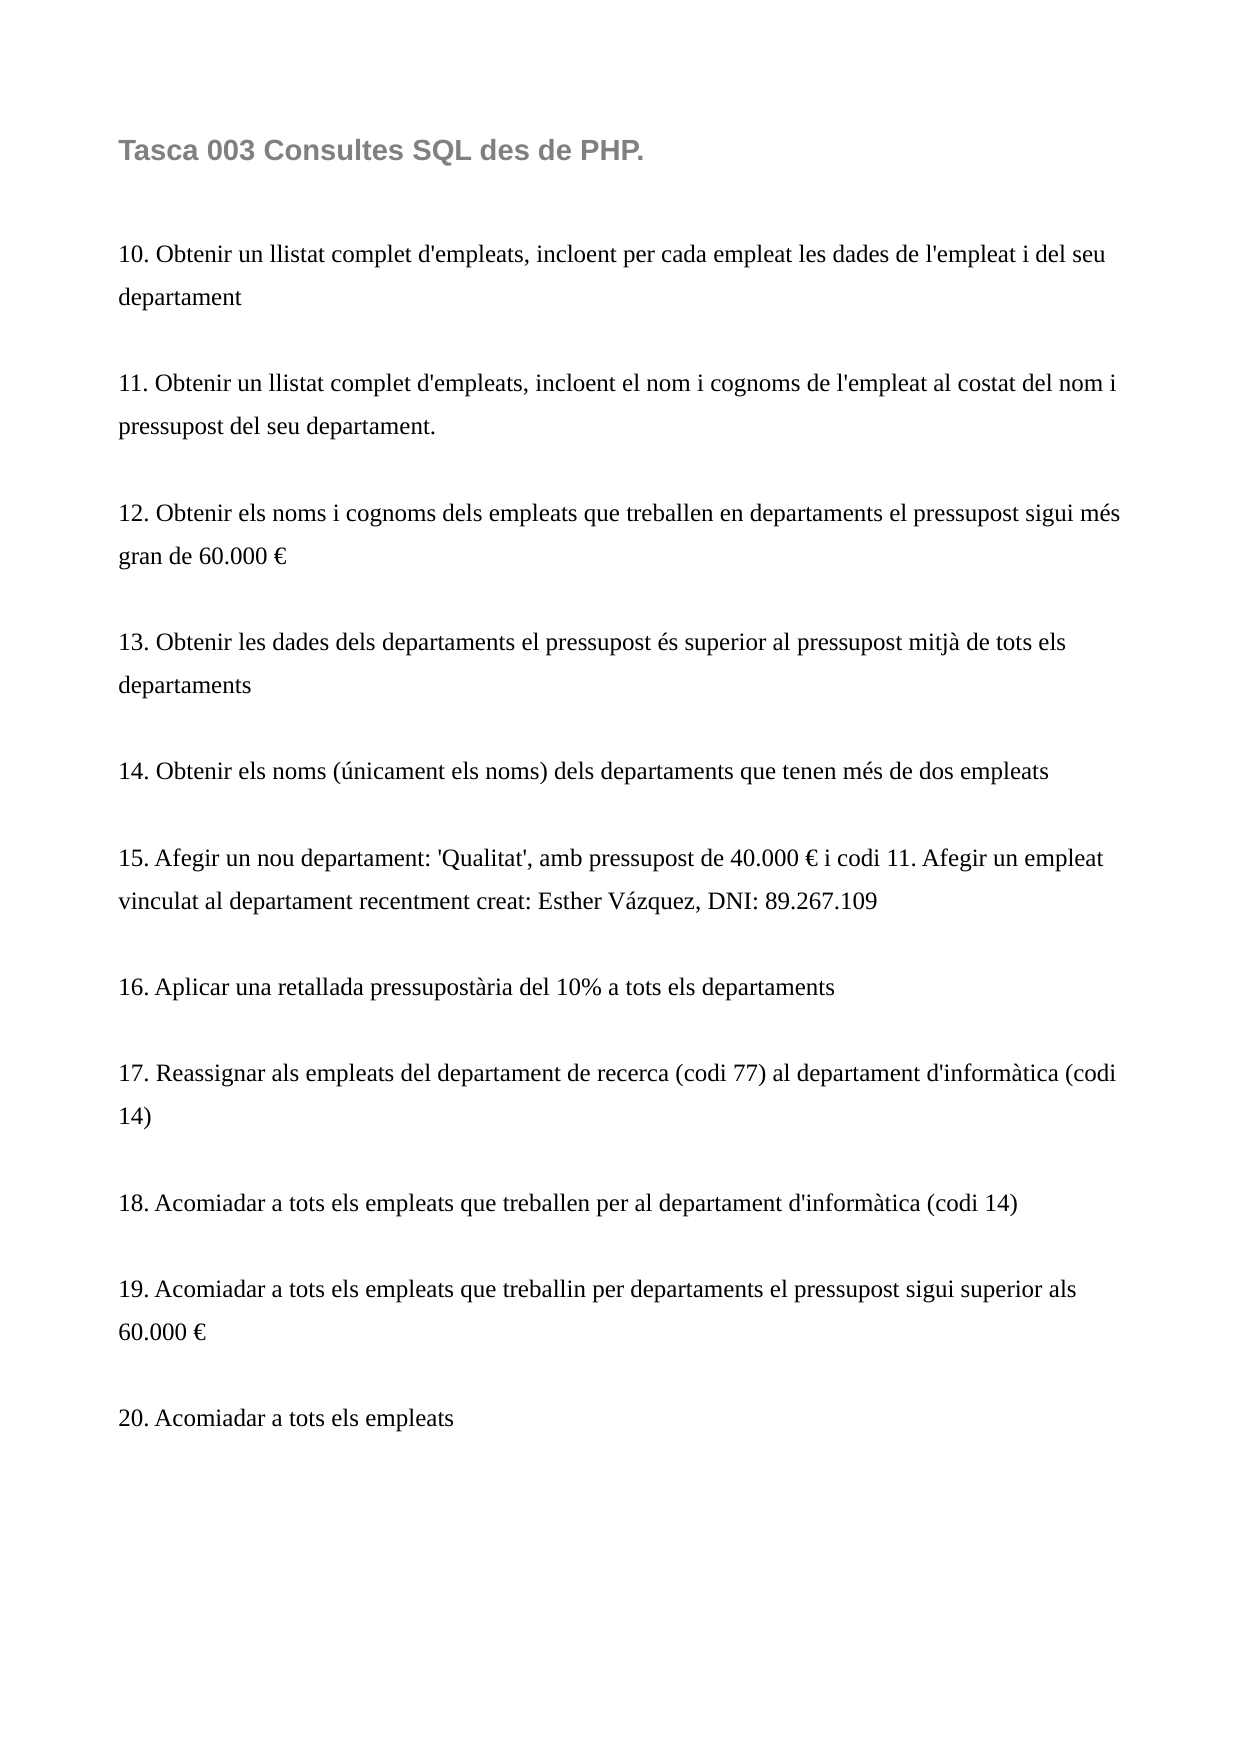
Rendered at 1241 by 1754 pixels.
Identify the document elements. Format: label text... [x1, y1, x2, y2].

text 10. Obtenir un llistat complet d'empleats, incloent per cada empleat les dades de l'empleat i del seu departament 11. Obtenir un llistat complet d'empleats, incloent el nom i cognoms de l'empleat al costat del nom i pressupost del seu departament. 12. Obtenir els noms i cognoms dels empleats que treballen en departaments el pressupost sigui més gran de 60.000 € 13. Obtenir les dades dels departaments el pressupost és superior al pressupost mitjà de tots els departaments 14. Obtenir els noms (únicament els noms) dels departaments que tenen més de dos empleats 15. Afegir un nou departament: 'Qualitat', amb pressupost de 40.000 € i codi 11. Afegir un empleat vinculat al departament recentment creat: Esther Vázquez, DNI: 89.267.109 16. Aplicar una retallada pressupostària del 10% a tots els departaments 17. Reassignar als empleats del departament de recerca (codi 77) al departament d'informàtica (codi 14) 18. Acomiadar a tots els empleats que treballen per al departament d'informàtica (codi 14) 19. Acomiadar a tots els empleats que treballin per departaments el pressupost sigui superior als 60.000 € 20. Acomiadar a tots els empleats [118, 196, 1122, 1432]
